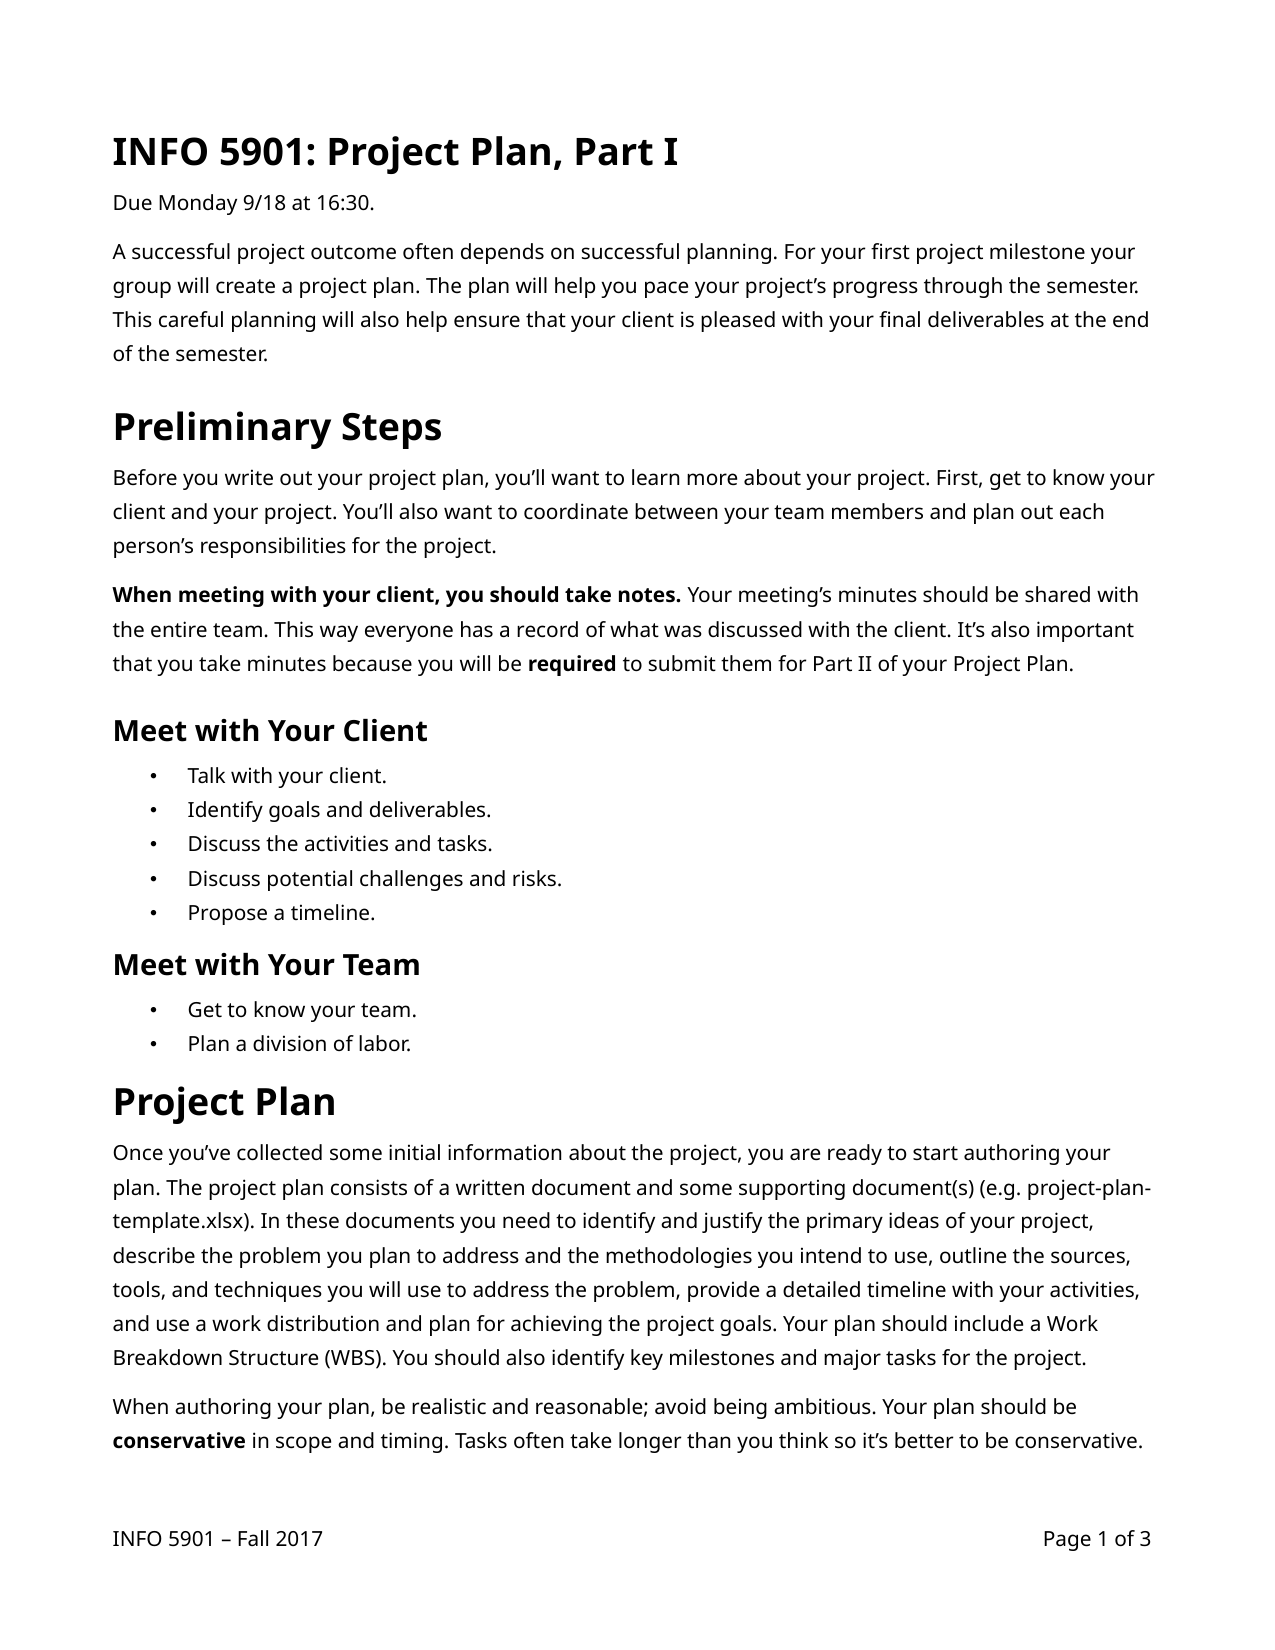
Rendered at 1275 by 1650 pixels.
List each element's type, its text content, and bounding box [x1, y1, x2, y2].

text Due Monday 9/18 at 16:30. [112, 188, 1162, 217]
list Identify goals and deliverables. [150, 796, 1162, 824]
list Discuss the activities and tasks. [150, 829, 1162, 858]
subtitle Meet with Your Client [112, 710, 1162, 749]
text Before you write out your project plan, you’ll want to learn more about your project. First, get to know your client and your project. You’ll also want to coordinate between your team members and plan out each person’s responsibilities for the project. [112, 463, 1162, 560]
list Propose a timeline. [150, 898, 1162, 926]
list Discuss potential challenges and risks. [150, 864, 1162, 892]
text When meeting with your client, you should take notes. Your meeting’s minutes should be shared with the entire team. This way everyone has a record of what was discussed with the client. It’s also important that you take minutes because you will be required to submit them for Part II of your Project Plan. [112, 581, 1162, 677]
text A successful project outcome often depends on successful planning. For your first project milestone your group will create a project plan. The plan will help you pace your project’s progress through the semester. This careful planning will also help ensure that your client is pleased with your final deliverables at the end of the semester. [112, 237, 1162, 368]
subtitle Project Plan [112, 1076, 1162, 1127]
text Once you’ve collected some initial information about the project, you are ready to start authoring your plan. The project plan consists of a written document and some supporting document(s) (e.g. project-plan-template.xlsx). In these documents you need to identify and justify the primary ideas of your project, describe the problem you plan to address and the methodologies you intend to use, outline the sources, tools, and techniques you will use to address the problem, provide a detailed timeline with your activities, and use a work distribution and plan for achieving the project goals. Your plan should include a Work Breakdown Structure (WBS). You should also identify key milestones and major tasks for the project. [112, 1138, 1162, 1371]
subtitle Meet with Your Team [112, 944, 1162, 983]
text When authoring your plan, be realistic and reasonable; avoid being ambitious. Your plan should be conservative in scope and timing. Tasks often take longer than you think so it’s better to be conservative. [112, 1392, 1162, 1454]
subtitle INFO 5901: Project Plan, Part I [112, 124, 1162, 176]
list Plan a division of labor. [150, 1029, 1162, 1058]
list Talk with your client. [150, 761, 1162, 790]
list Get to know your team. [150, 995, 1162, 1024]
subtitle Preliminary Steps [112, 400, 1162, 451]
